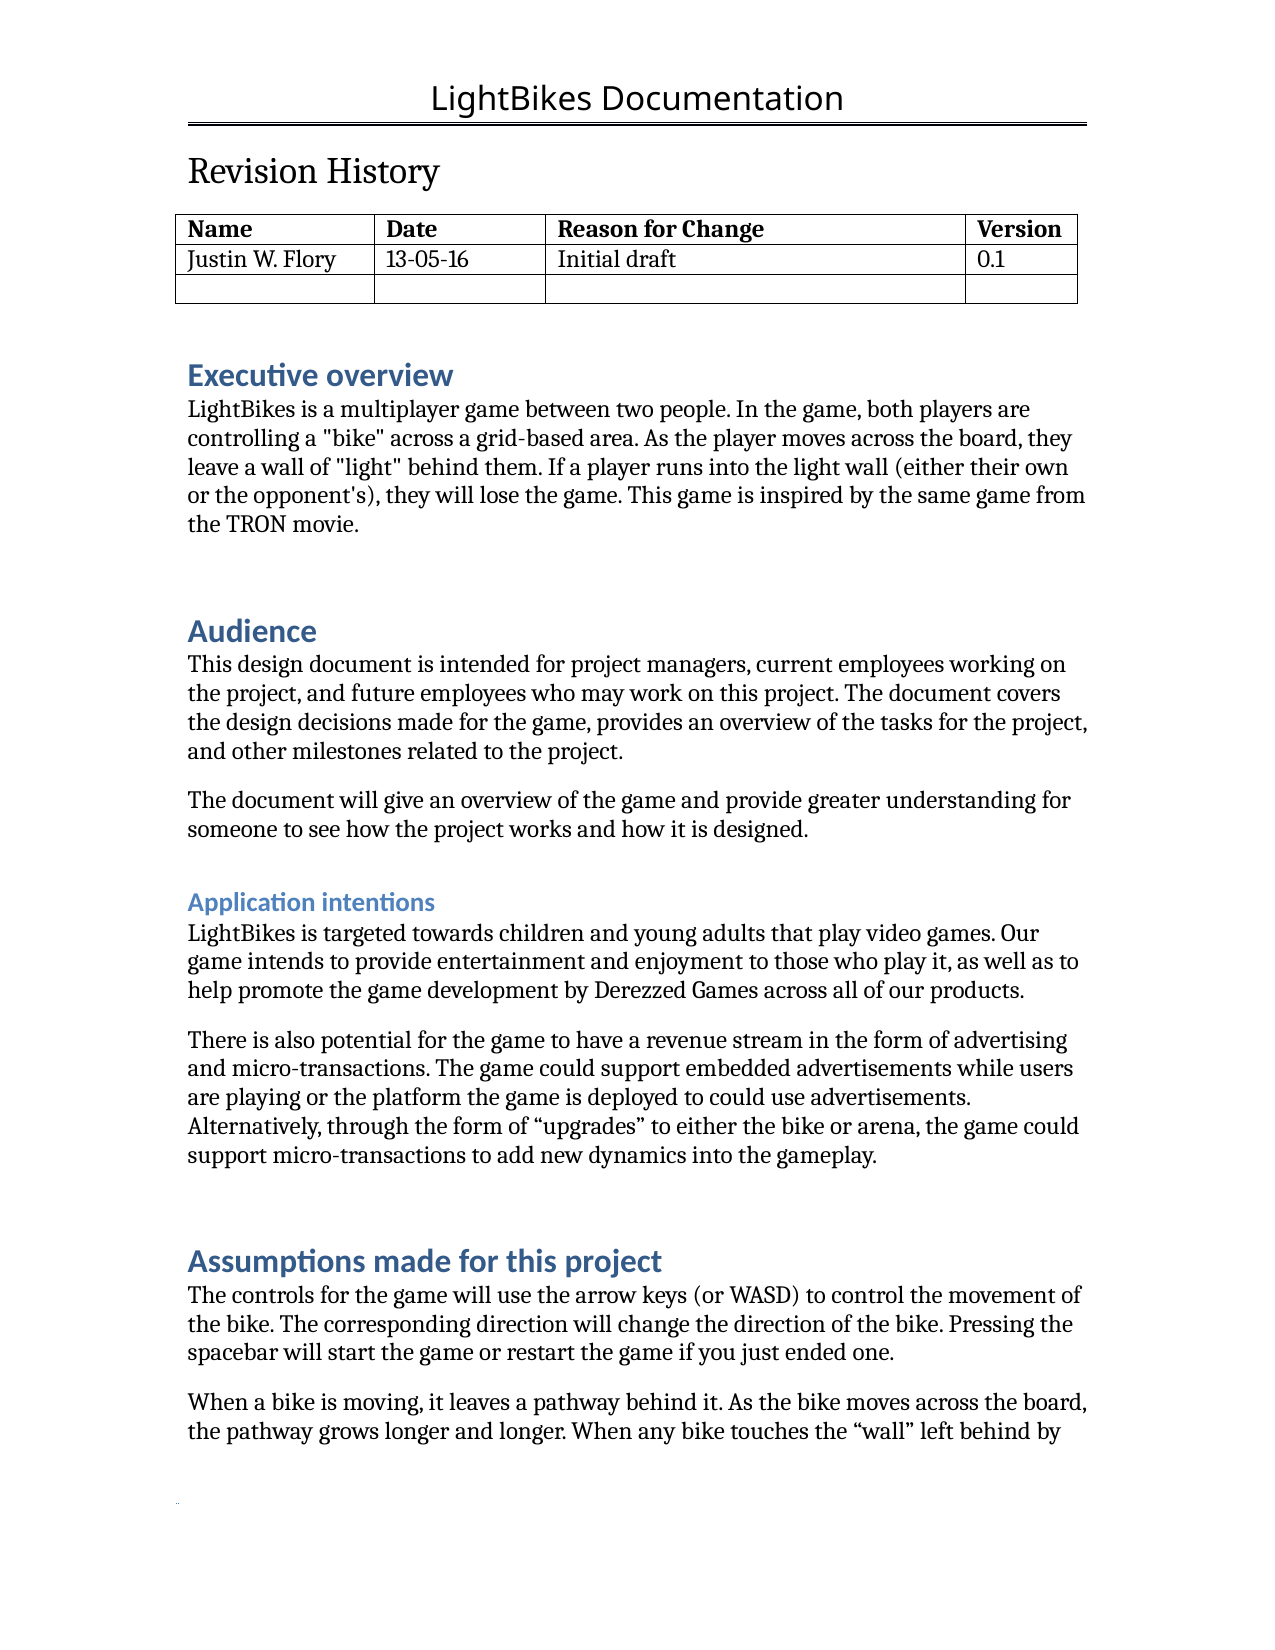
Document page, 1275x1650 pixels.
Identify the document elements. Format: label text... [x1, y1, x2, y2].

text There is also potential for the game to have a revenue stream in the form of advertising and micro-transactions. The game could support embedded advertisements while users are playing or the platform the game is deployed to could use advertisements. Alternatively, through the form of “upgrades” to either the bike or arena, the game could support micro-transactions to add new dynamics into the gameplay. [187, 1026, 1087, 1169]
table_cell [966, 275, 1077, 303]
table_header Version [966, 215, 1077, 244]
subtitle Assumptions made for this project [187, 1240, 1087, 1281]
text This design document is intended for project managers, current employees working on the project, and future employees who may work on this project. The document covers the design decisions made for the game, provides an overview of the tasks for the project, and other milestones related to the project. [187, 650, 1087, 765]
text When a bike is moving, it leaves a pathway behind it. As the bike moves across the board, the pathway grows longer and longer. When any bike touches the “wall” left behind by [187, 1388, 1087, 1445]
table_cell [375, 275, 545, 303]
subtitle Executive overview [187, 354, 1087, 395]
subtitle Application intentions [187, 885, 1087, 918]
table_cell 13-05-16 [375, 245, 545, 273]
text LightBikes is targeted towards children and young adults that play video games. Our game intends to provide entertainment and enjoyment to those who play it, as well as to help promote the game development by Derezzed Games across all of our products. [187, 918, 1087, 1005]
text LightBikes is a multiplayer game between two people. In the game, both players are controlling a "bike" across a grid-based area. As the player moves across the board, they leave a wall of "light" behind them. If a player runs into the light wall (either their own or the opponent's), they will lose the game. This game is inspired by the same game from the TRON movie. [187, 395, 1087, 539]
subtitle Audience [187, 610, 1087, 650]
table_header Date [375, 215, 545, 244]
table_cell 0.1 [966, 245, 1077, 273]
text The document will give an overview of the game and provide greater understanding for someone to see how the project works and how it is designed. [187, 786, 1087, 844]
text Revision History [187, 150, 1087, 193]
table_header Reason for Change [546, 215, 965, 244]
table_cell Initial draft [546, 245, 965, 273]
table_cell Justin W. Flory [176, 245, 374, 273]
text The controls for the game will use the arrow keys (or WASD) to control the movement of the bike. The corresponding direction will change the direction of the bike. Pressing the spacebar will start the game or restart the game if you just ended one. [187, 1281, 1087, 1367]
table_cell [546, 275, 965, 303]
table_cell [176, 275, 374, 303]
table_header Name [176, 215, 374, 244]
